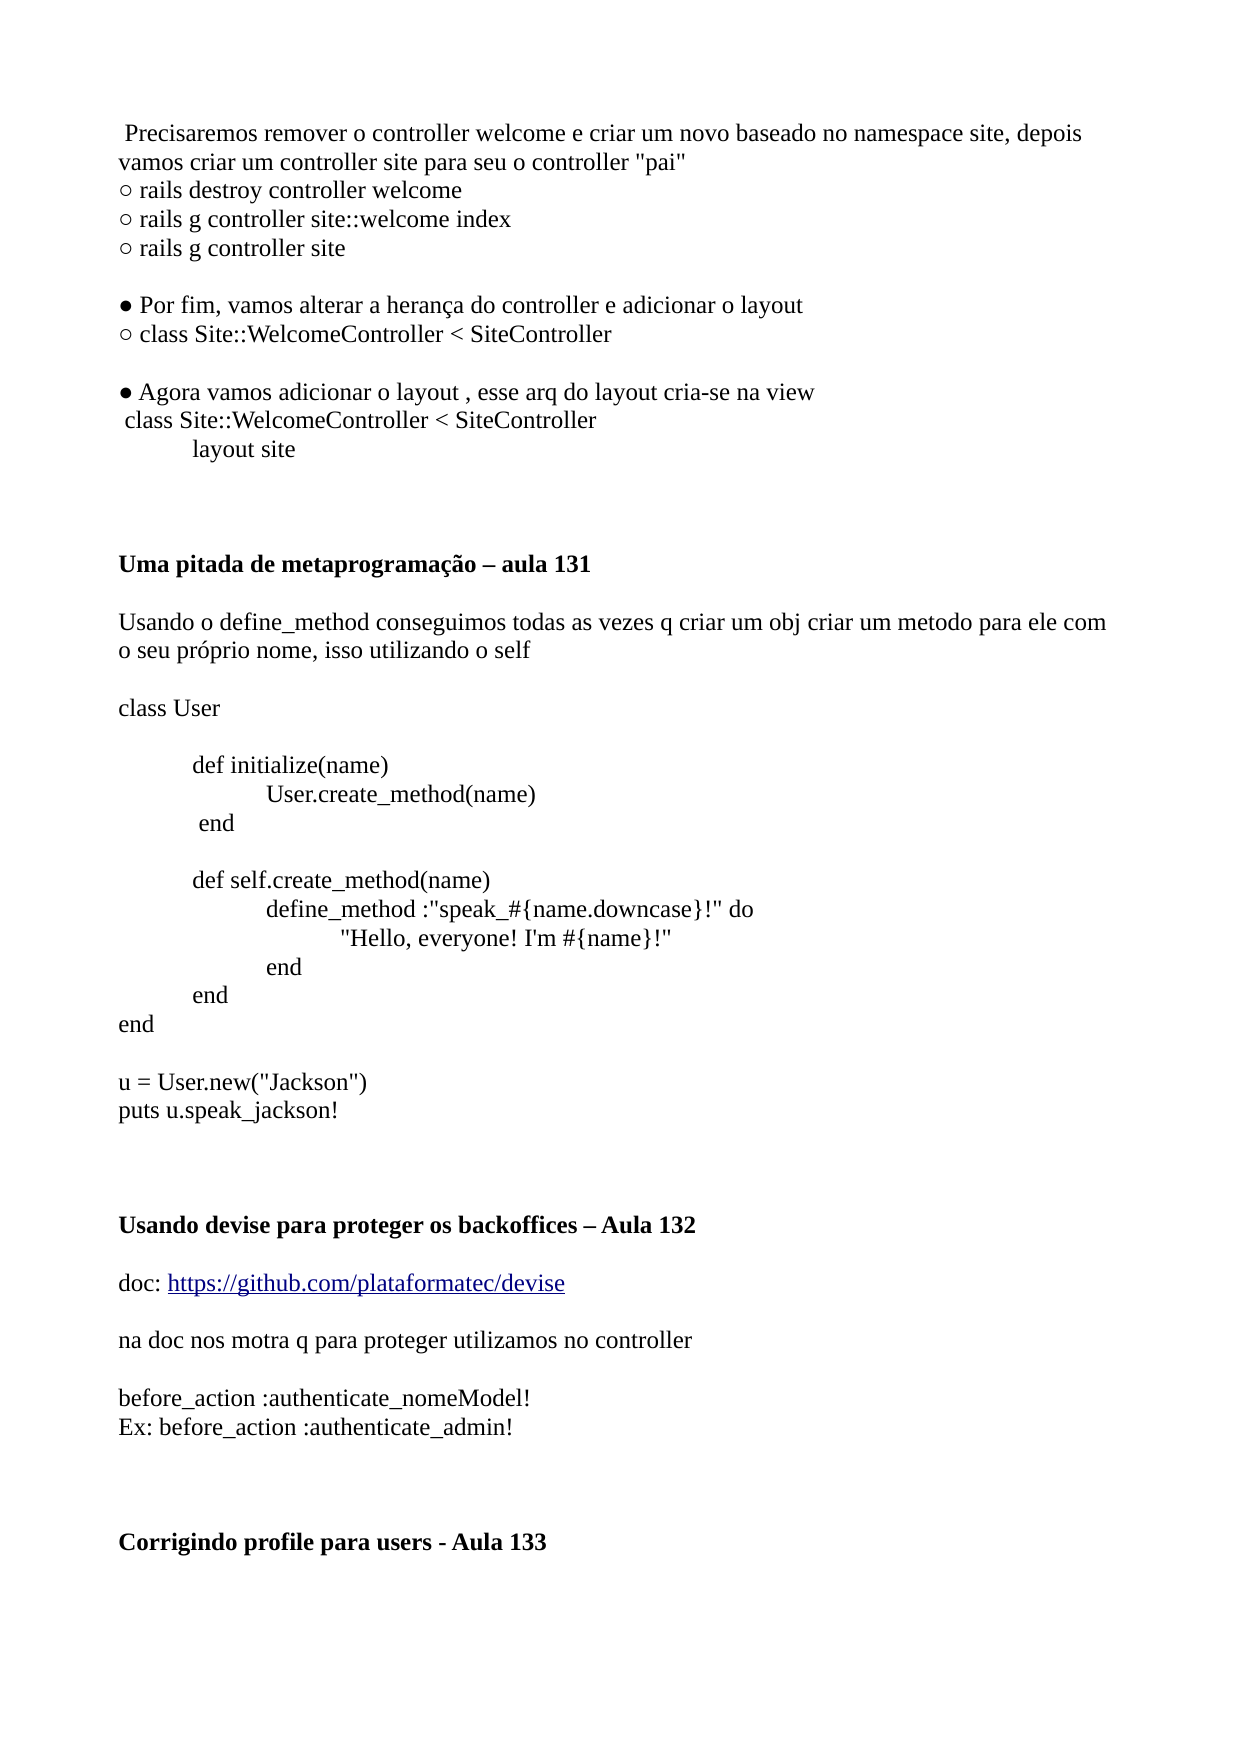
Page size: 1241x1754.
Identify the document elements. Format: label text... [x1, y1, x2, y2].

text def self.create_method(name) [118, 866, 1122, 894]
text Uma pitada de metaprogramação – aula 131 [118, 549, 1122, 578]
text end [118, 952, 1122, 981]
text doc: https://github.com/plataformatec/devise [118, 1268, 1122, 1297]
text end [118, 808, 1122, 837]
text ○ class Site::WelcomeController < SiteController [118, 319, 1122, 348]
text def initialize(name) [118, 751, 1122, 779]
text end [118, 981, 1122, 1009]
text Usando devise para proteger os backoffices – Aula 132 [118, 1211, 1122, 1239]
text "Hello, everyone! I'm #{name}!" [118, 923, 1122, 952]
text na doc nos motra q para proteger utilizamos no controller [118, 1326, 1122, 1354]
text u = User.new("Jackson") [118, 1067, 1122, 1096]
text class Site::WelcomeController < SiteController [118, 406, 1122, 434]
text ● Por fim, vamos alterar a herança do controller e adicionar o layout [118, 291, 1122, 319]
text ○ rails destroy controller welcome [118, 176, 1122, 204]
text Usando o define_method conseguimos todas as vezes q criar um obj criar um metodo para ele com o seu próprio nome, isso utilizando o self [118, 607, 1122, 664]
text Ex: before_action :authenticate_admin! [118, 1412, 1122, 1441]
text class User [118, 693, 1122, 722]
text layout site [118, 434, 1122, 463]
text define_method :"speak_#{name.downcase}!" do [118, 894, 1122, 923]
text before_action :authenticate_nomeModel! [118, 1383, 1122, 1412]
text ○ rails g controller site [118, 233, 1122, 262]
text end [118, 1009, 1122, 1038]
text User.create_method(name) [118, 779, 1122, 808]
text Corrigindo profile para users - Aula 133 [118, 1527, 1122, 1556]
text ● Agora vamos adicionar o layout , esse arq do layout cria-se na view [118, 377, 1122, 406]
text Precisaremos remover o controller welcome e criar um novo baseado no namespace site, depois vamos criar um controller site para seu o controller "pai" [118, 118, 1122, 176]
text puts u.speak_jackson! [118, 1096, 1122, 1124]
text ○ rails g controller site::welcome index [118, 204, 1122, 233]
